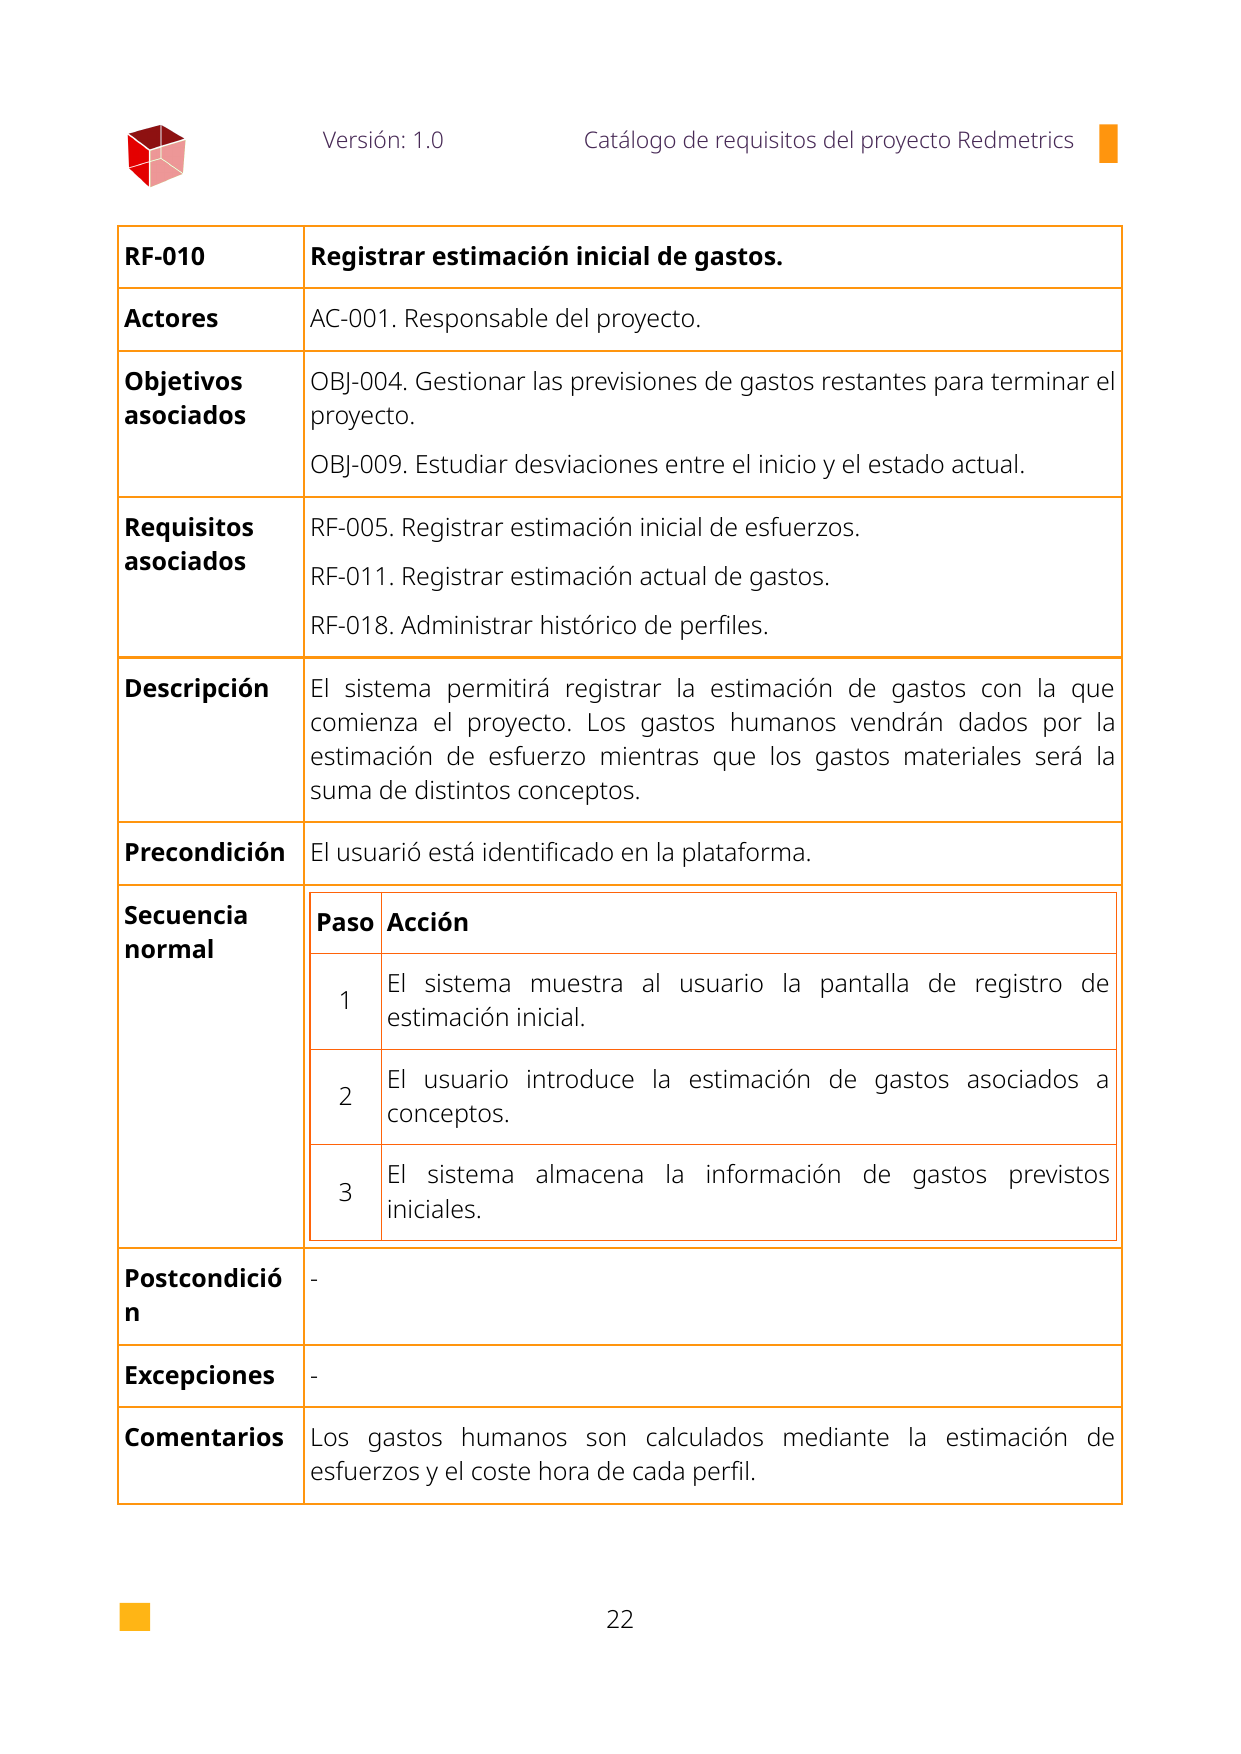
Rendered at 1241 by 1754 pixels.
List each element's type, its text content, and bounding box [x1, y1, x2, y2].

table_cell El usuario introduce la estimación de gastos asociados a conceptos. [382, 1050, 1116, 1144]
table_header RF-010 [119, 227, 303, 287]
table_cell RF-005. Registrar estimación inicial de esfuerzos. RF-011. Registrar estimación actual de gastos. RF-018. Administrar histórico de perfiles. [305, 498, 1121, 656]
table_cell Objetivos asociados [119, 352, 303, 496]
table_cell - [305, 1249, 1121, 1343]
table_cell Requisitos asociados [119, 498, 303, 656]
table_header Paso [311, 893, 381, 953]
table_cell Comentarios [119, 1408, 303, 1503]
table_header Acción [382, 893, 1116, 953]
table_cell - [305, 1346, 1121, 1406]
table_cell Excepciones [119, 1346, 303, 1406]
picture [123, 123, 189, 189]
table_cell AC-001. Responsable del proyecto. [305, 289, 1121, 350]
table_cell Actores [119, 289, 303, 350]
table_cell 3 [311, 1145, 381, 1240]
table_cell Secuencia normal [119, 886, 303, 1247]
table_cell [305, 886, 1121, 1247]
table_cell Descripción [119, 659, 303, 821]
table_cell El sistema almacena la información de gastos previstos iniciales. [382, 1145, 1116, 1240]
table_cell OBJ-004. Gestionar las previsiones de gastos restantes para terminar el proyecto. OBJ-009. Estudiar desviaciones entre el inicio y el estado actual. [305, 352, 1121, 496]
table_cell Los gastos humanos son calculados mediante la estimación de esfuerzos y el coste hora de cada perfil. [305, 1408, 1121, 1503]
table_cell El usuarió está identificado en la plataforma. [305, 823, 1121, 884]
table_cell El sistema muestra al usuario la pantalla de registro de estimación inicial. [382, 954, 1116, 1049]
table_header Registrar estimación inicial de gastos. [305, 227, 1121, 287]
table_cell 2 [311, 1050, 381, 1144]
table_cell El sistema permitirá registrar la estimación de gastos con la que comienza el proyecto. Los gastos humanos vendrán dados por la estimación de esfuerzo mientras que los gastos materiales será la suma de distintos conceptos. [305, 659, 1121, 821]
table_cell Precondición [119, 823, 303, 884]
table_cell 1 [311, 954, 381, 1049]
table_cell Postcondición [119, 1249, 303, 1343]
